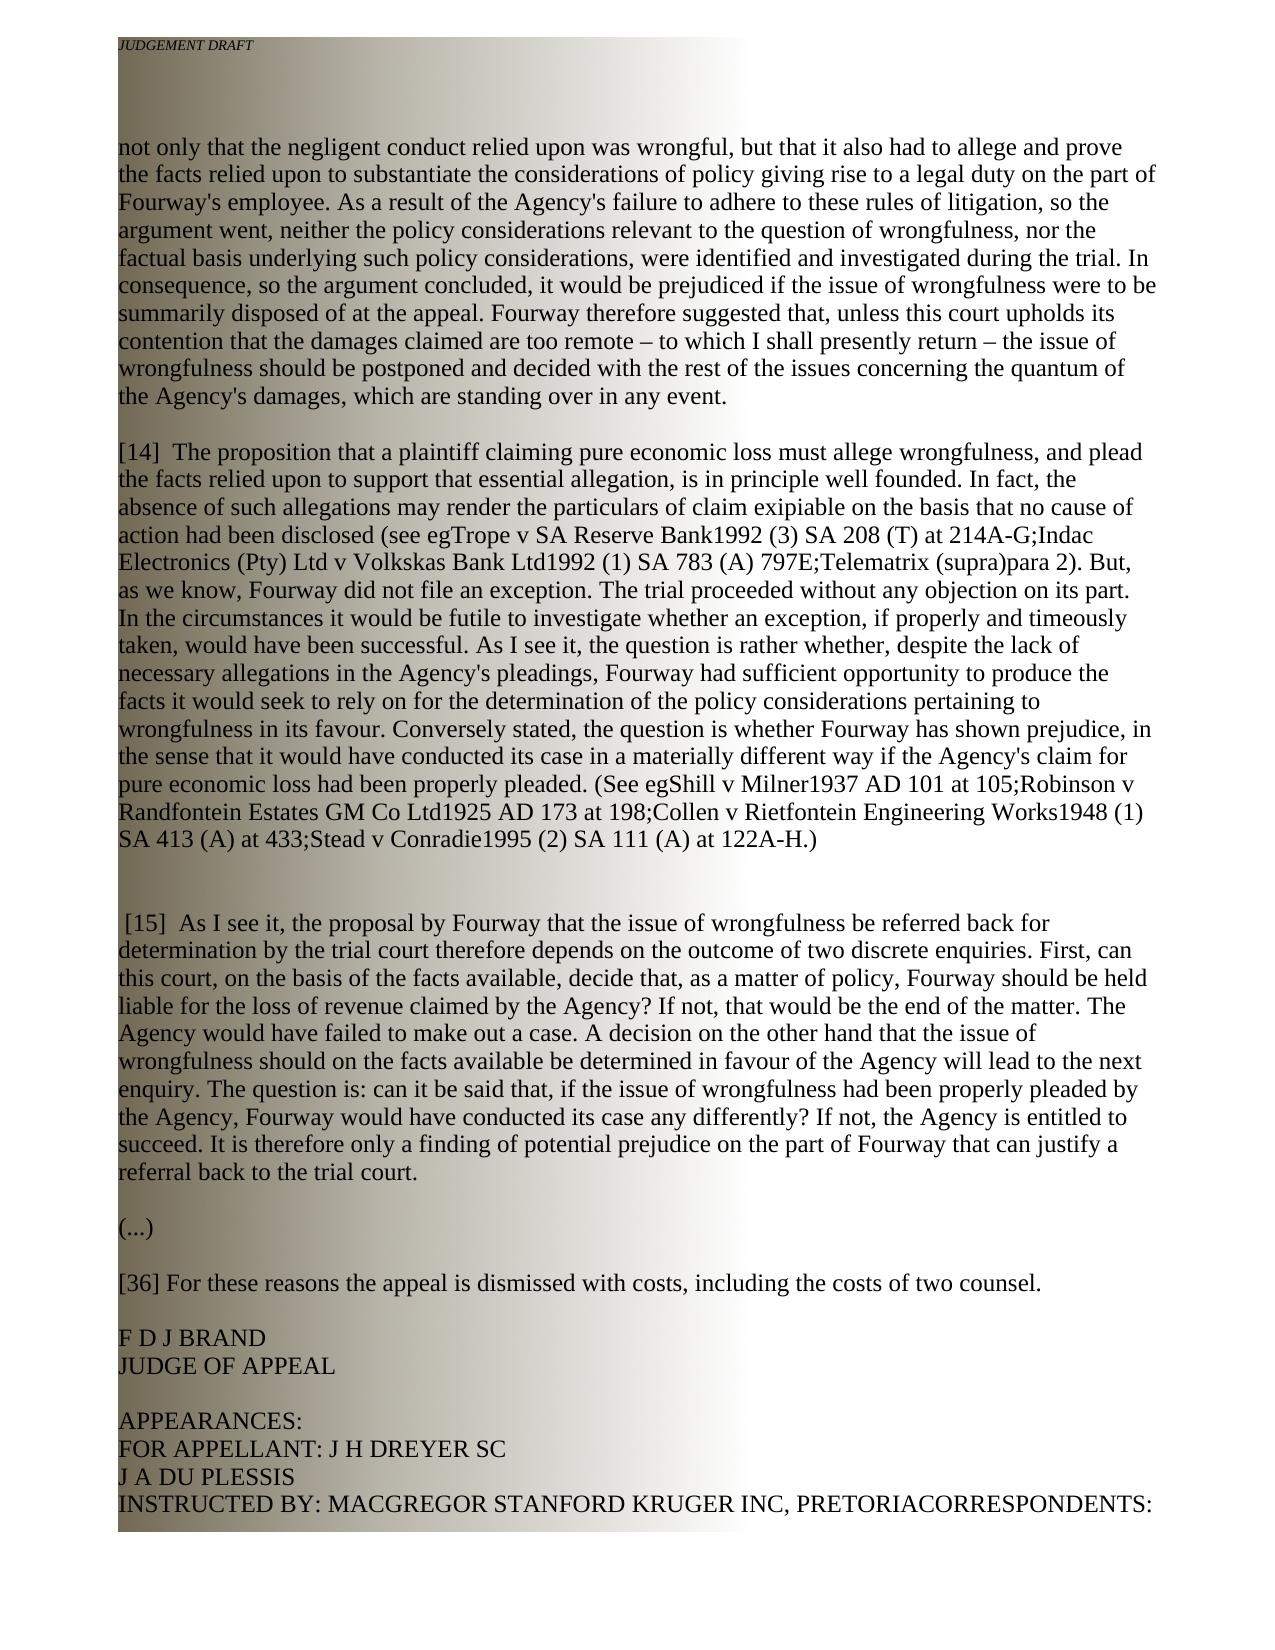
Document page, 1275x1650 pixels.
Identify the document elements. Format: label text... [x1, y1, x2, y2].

text [15] As I see it, the proposal by Fourway that the issue of wrongfulness be referred back for determination by the trial court therefore depends on the outcome of two discrete enquiries. First, can this court, on the basis of the facts available, decide that, as a matter of policy, Fourway should be held liable for the loss of revenue claimed by the Agency? If not, that would be the end of the matter. The Agency would have failed to make out a case. A decision on the other hand that the issue of wrongfulness should on the facts available be determined in favour of the Agency will lead to the next enquiry. The question is: can it be said that, if the issue of wrongfulness had been properly pleaded by the Agency, Fourway would have conducted its case any differently? If not, the Agency is entitled to succeed. It is therefore only a finding of potential prejudice on the part of Fourway that can justify a referral back to the trial court. [118, 909, 1157, 1186]
text JUDGE OF APPEAL [118, 1352, 1157, 1380]
text [36] For these reasons the appeal is dismissed with costs, including the costs of two counsel. [118, 1269, 1157, 1297]
picture [118, 1297, 1157, 1324]
picture [118, 1518, 1157, 1532]
text [14] The proposition that a plaintiff claiming pure economic loss must allege wrongfulness, and plead the facts relied upon to support that essential allegation, is in principle well founded. In fact, the absence of such allegations may render the particulars of claim exipiable on the basis that no cause of action had been disclosed (see egTrope v SA Reserve Bank1992 (3) SA 208 (T) at 214A-G;Indac Electronics (Pty) Ltd v Volkskas Bank Ltd1992 (1) SA 783 (A) 797E;Telematrix (supra)para 2). But, as we know, Fourway did not file an exception. The trial proceeded without any objection on its part. In the circumstances it would be futile to investigate whether an exception, if properly and timeously taken, would have been successful. As I see it, the question is rather whether, despite the lack of necessary allegations in the Agency's pleadings, Fourway had sufficient opportunity to produce the facts it would seek to rely on for the determination of the policy considerations pertaining to wrongfulness in its favour. Conversely stated, the question is whether Fourway has shown prejudice, in the sense that it would have conducted its case in a materially different way if the Agency's claim for pure economic loss had been properly pleaded. (See egShill v Milner1937 AD 101 at 105;Robinson v Randfontein Estates GM Co Ltd1925 AD 173 at 198;Collen v Rietfontein Engineering Works1948 (1) SA 413 (A) at 433;Stead v Conradie1995 (2) SA 111 (A) at 122A-H.) [118, 438, 1157, 853]
picture [118, 853, 1157, 909]
picture [118, 410, 1157, 438]
text F D J BRAND [118, 1324, 1157, 1352]
text FOR APPELLANT: J H DREYER SC [118, 1435, 1157, 1463]
picture [118, 37, 1157, 133]
text (...) [118, 1213, 1157, 1241]
picture [118, 1380, 1157, 1407]
text J A DU PLESSIS [118, 1463, 1157, 1491]
picture [118, 1186, 1157, 1213]
text APPEARANCES: [118, 1407, 1157, 1435]
picture [118, 1241, 1157, 1269]
text not only that the negligent conduct relied upon was wrongful, but that it also had to allege and prove the facts relied upon to substantiate the considerations of policy giving rise to a legal duty on the part of Fourway's employee. As a result of the Agency's failure to adhere to these rules of litigation, so the argument went, neither the policy considerations relevant to the question of wrongfulness, nor the factual basis underlying such policy considerations, were identified and investigated during the trial. In consequence, so the argument concluded, it would be prejudiced if the issue of wrongfulness were to be summarily disposed of at the appeal. Fourway therefore suggested that, unless this court upholds its contention that the damages claimed are too remote – to which I shall presently return – the issue of wrongfulness should be postponed and decided with the rest of the issues concerning the quantum of the Agency's damages, which are standing over in any event. [118, 133, 1157, 410]
text INSTRUCTED BY: MACGREGOR STANFORD KRUGER INC, PRETORIACORRESPONDENTS: [118, 1491, 1157, 1518]
